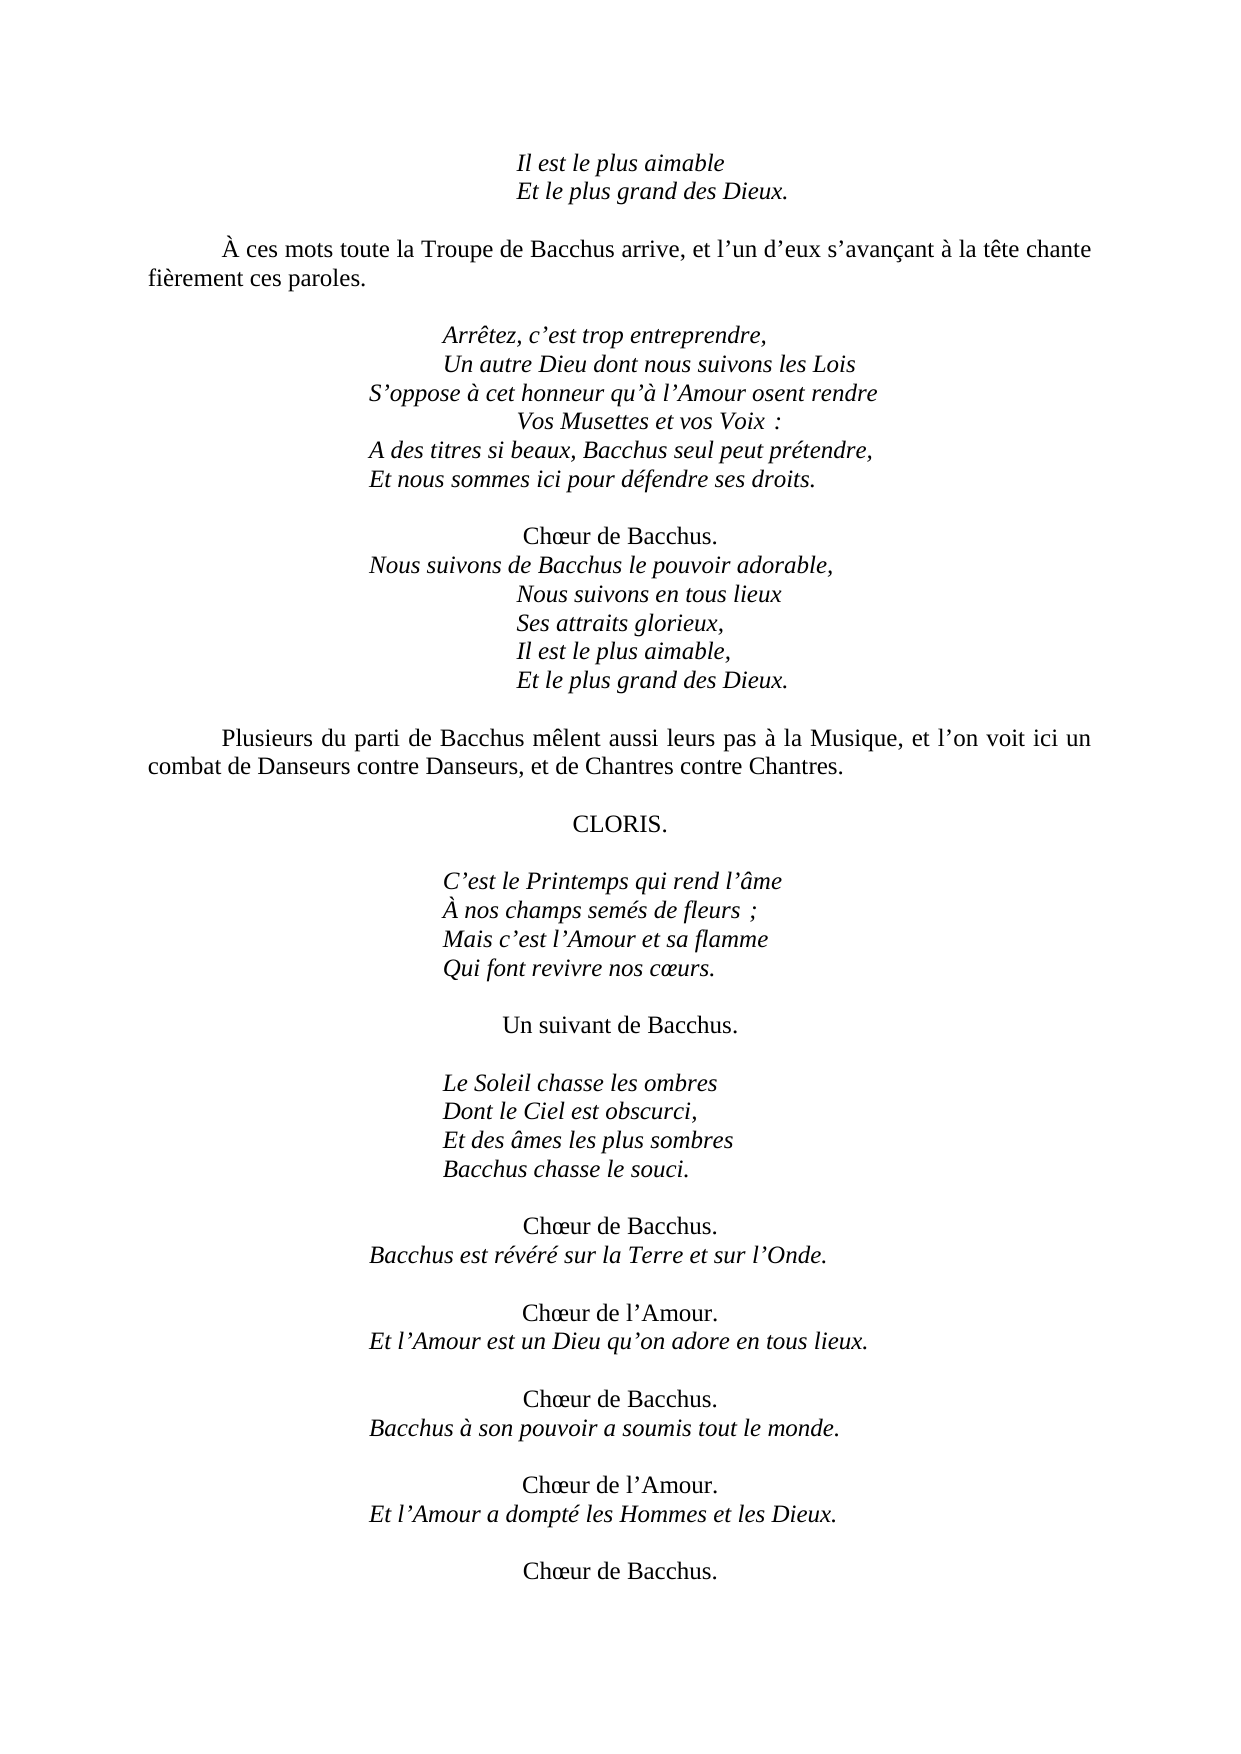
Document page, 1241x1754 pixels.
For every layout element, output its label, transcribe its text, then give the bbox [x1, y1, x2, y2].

text Chœur de Bacchus. [148, 1556, 1093, 1585]
text Un suivant de Bacchus. [148, 1010, 1093, 1039]
text Chœur de l’Amour. [148, 1470, 1093, 1499]
text Chœur de Bacchus. [148, 1211, 1093, 1240]
text Ses attraits glorieux, [443, 608, 1093, 636]
text Il est le plus aimable, [443, 636, 1093, 665]
text Le Soleil chasse les ombres [443, 1068, 1093, 1096]
text Bacchus à son pouvoir a soumis tout le monde. [295, 1413, 1093, 1441]
text Mais c’est l’Amour et sa flamme [443, 924, 1093, 953]
text Et le plus grand des Dieux. [516, 176, 1093, 205]
text Nous suivons en tous lieux [516, 579, 1093, 608]
text CLORIS. [148, 809, 1093, 838]
text Et des âmes les plus sombres [443, 1125, 1093, 1154]
text À nos champs semés de fleurs ; [443, 895, 1093, 924]
text Chœur de l’Amour. [148, 1298, 1093, 1326]
text Vos Musettes et vos Voix : [443, 406, 1093, 435]
text C’est le Printemps qui rend l’âme [443, 866, 1093, 895]
text Il est le plus aimable [516, 148, 1093, 176]
text Dont le Ciel est obscurci, [443, 1096, 1093, 1125]
text Et le plus grand des Dieux. [443, 665, 1093, 694]
text Et nous sommes ici pour défendre ses droits. [295, 464, 1093, 493]
text A des titres si beaux, Bacchus seul peut prétendre, [295, 435, 1093, 464]
text Chœur de Bacchus. [148, 1384, 1093, 1413]
text Nous suivons de Bacchus le pouvoir adorable, [369, 550, 1093, 579]
text Plusieurs du parti de Bacchus mêlent aussi leurs pas à la Musique, et l’on voit ici un combat de Danseurs contre Danseurs, et de Chantres contre Chantres. [148, 723, 1093, 780]
text Bacchus chasse le souci. [443, 1154, 1093, 1183]
text À ces mots toute la Troupe de Bacchus arrive, et l’un d’eux s’avançant à la tête chante fièrement ces paroles. [148, 234, 1093, 291]
text Arrêtez, c’est trop entreprendre, [443, 320, 1093, 349]
text Qui font revivre nos cœurs. [443, 953, 1093, 981]
text Chœur de Bacchus. [148, 521, 1093, 550]
text Et l’Amour est un Dieu qu’on adore en tous lieux. [295, 1326, 1093, 1355]
text S’oppose à cet honneur qu’à l’Amour osent rendre [369, 378, 1093, 406]
text Bacchus est révéré sur la Terre et sur l’Onde. [295, 1240, 1093, 1269]
text Et l’Amour a dompté les Hommes et les Dieux. [295, 1499, 1093, 1528]
text Un autre Dieu dont nous suivons les Lois [443, 349, 1093, 378]
